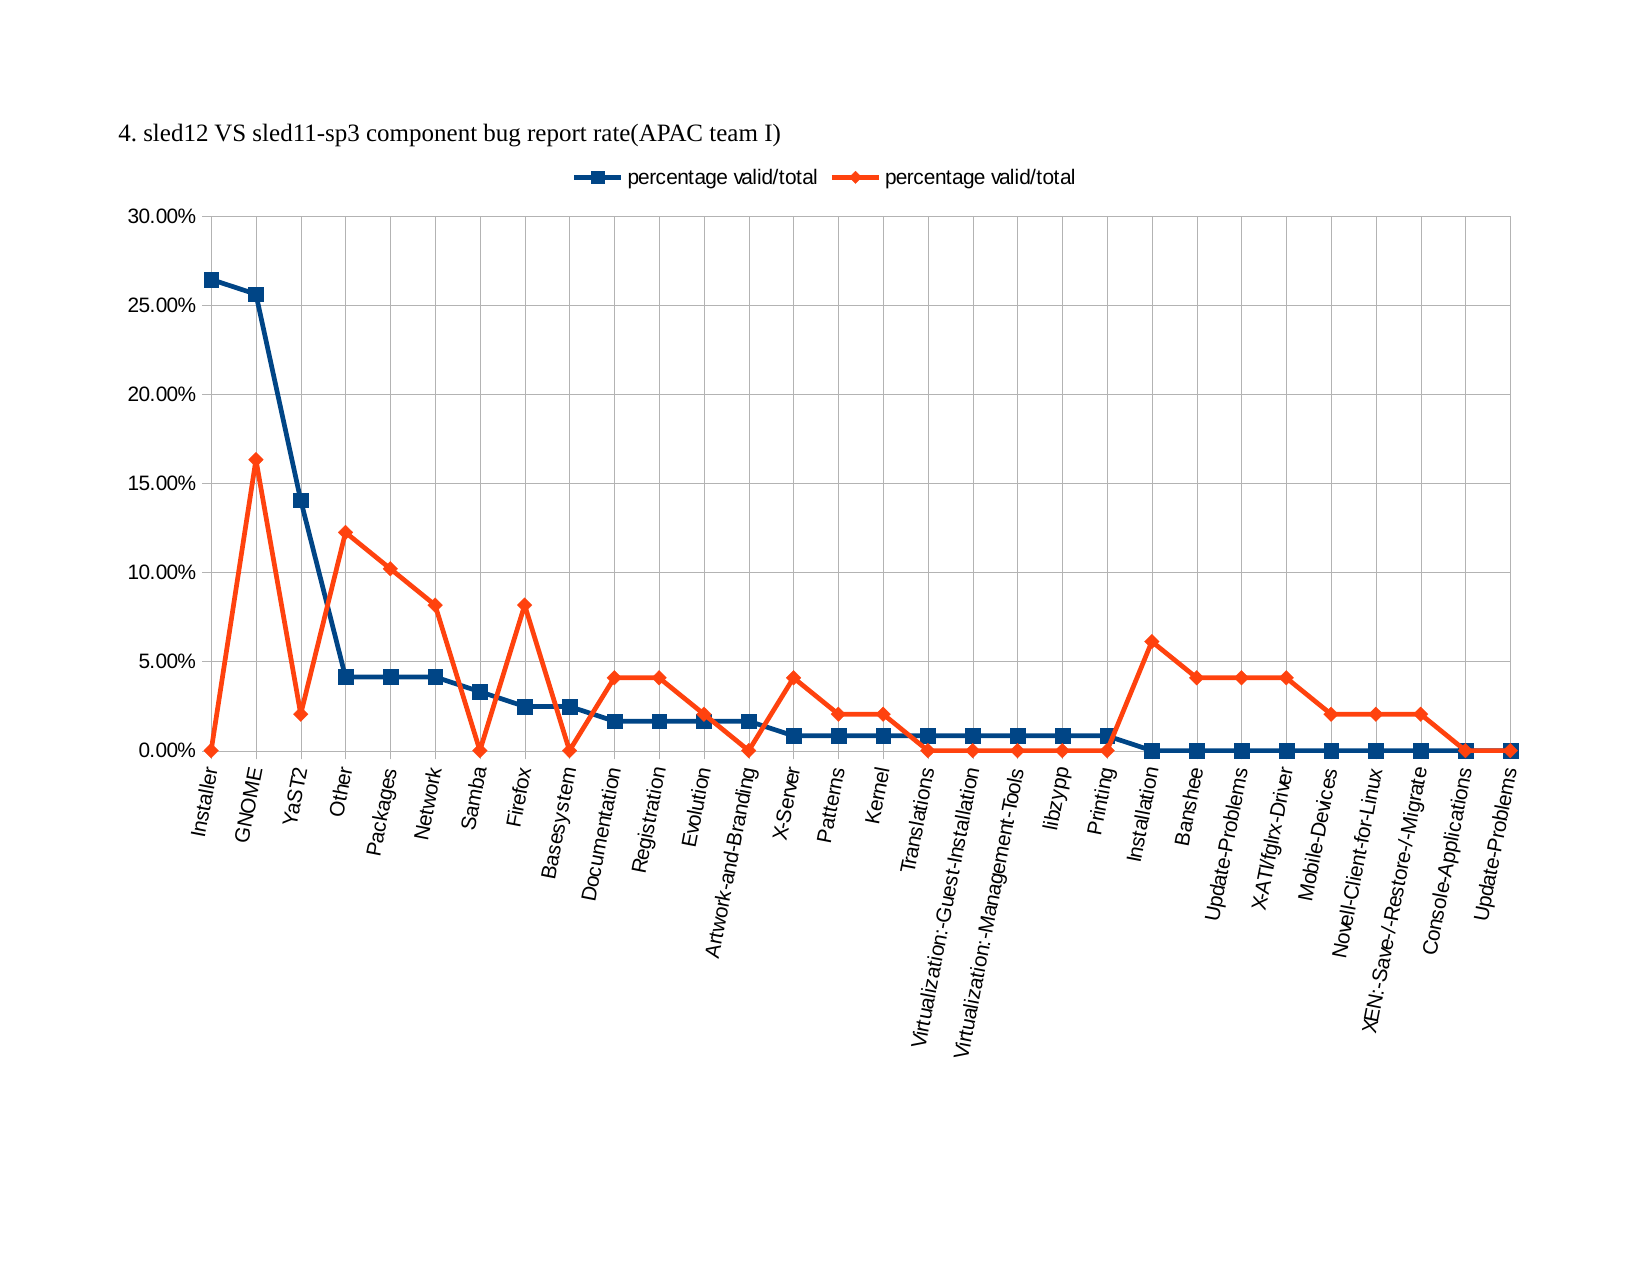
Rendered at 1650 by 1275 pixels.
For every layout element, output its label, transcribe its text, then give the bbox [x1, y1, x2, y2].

text 4. sled12 VS sled11-sp3 component bug report rate(APAC team I) [118, 118, 1532, 147]
